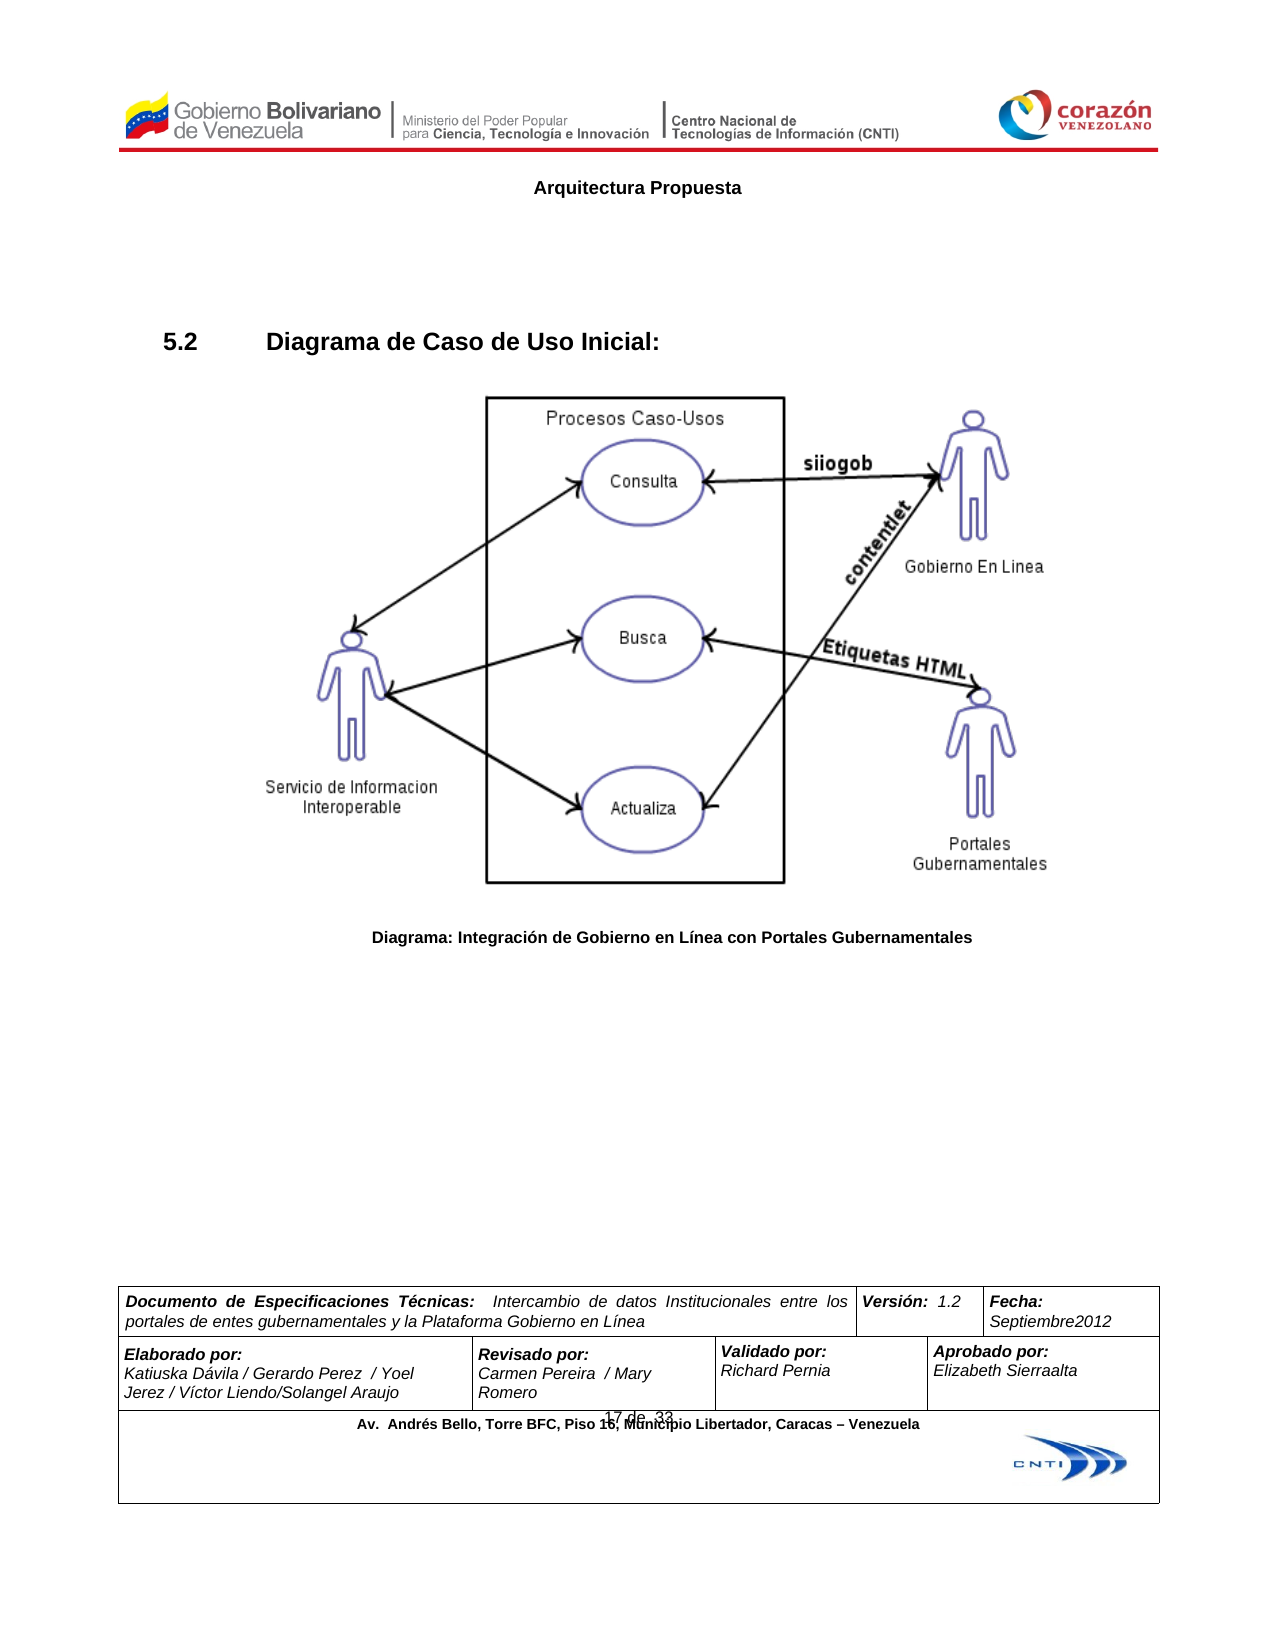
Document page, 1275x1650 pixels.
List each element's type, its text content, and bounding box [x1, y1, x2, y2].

text Diagrama: Integración de Gobierno en Línea con Portales Gubernamentales [118, 927, 1157, 947]
text Arquitectura Propuesta [118, 177, 1157, 199]
picture [119, 82, 1159, 152]
picture [253, 381, 1060, 898]
picture [999, 1429, 1143, 1486]
subtitle Diagrama de Caso de Uso Inicial: [156, 327, 1157, 355]
